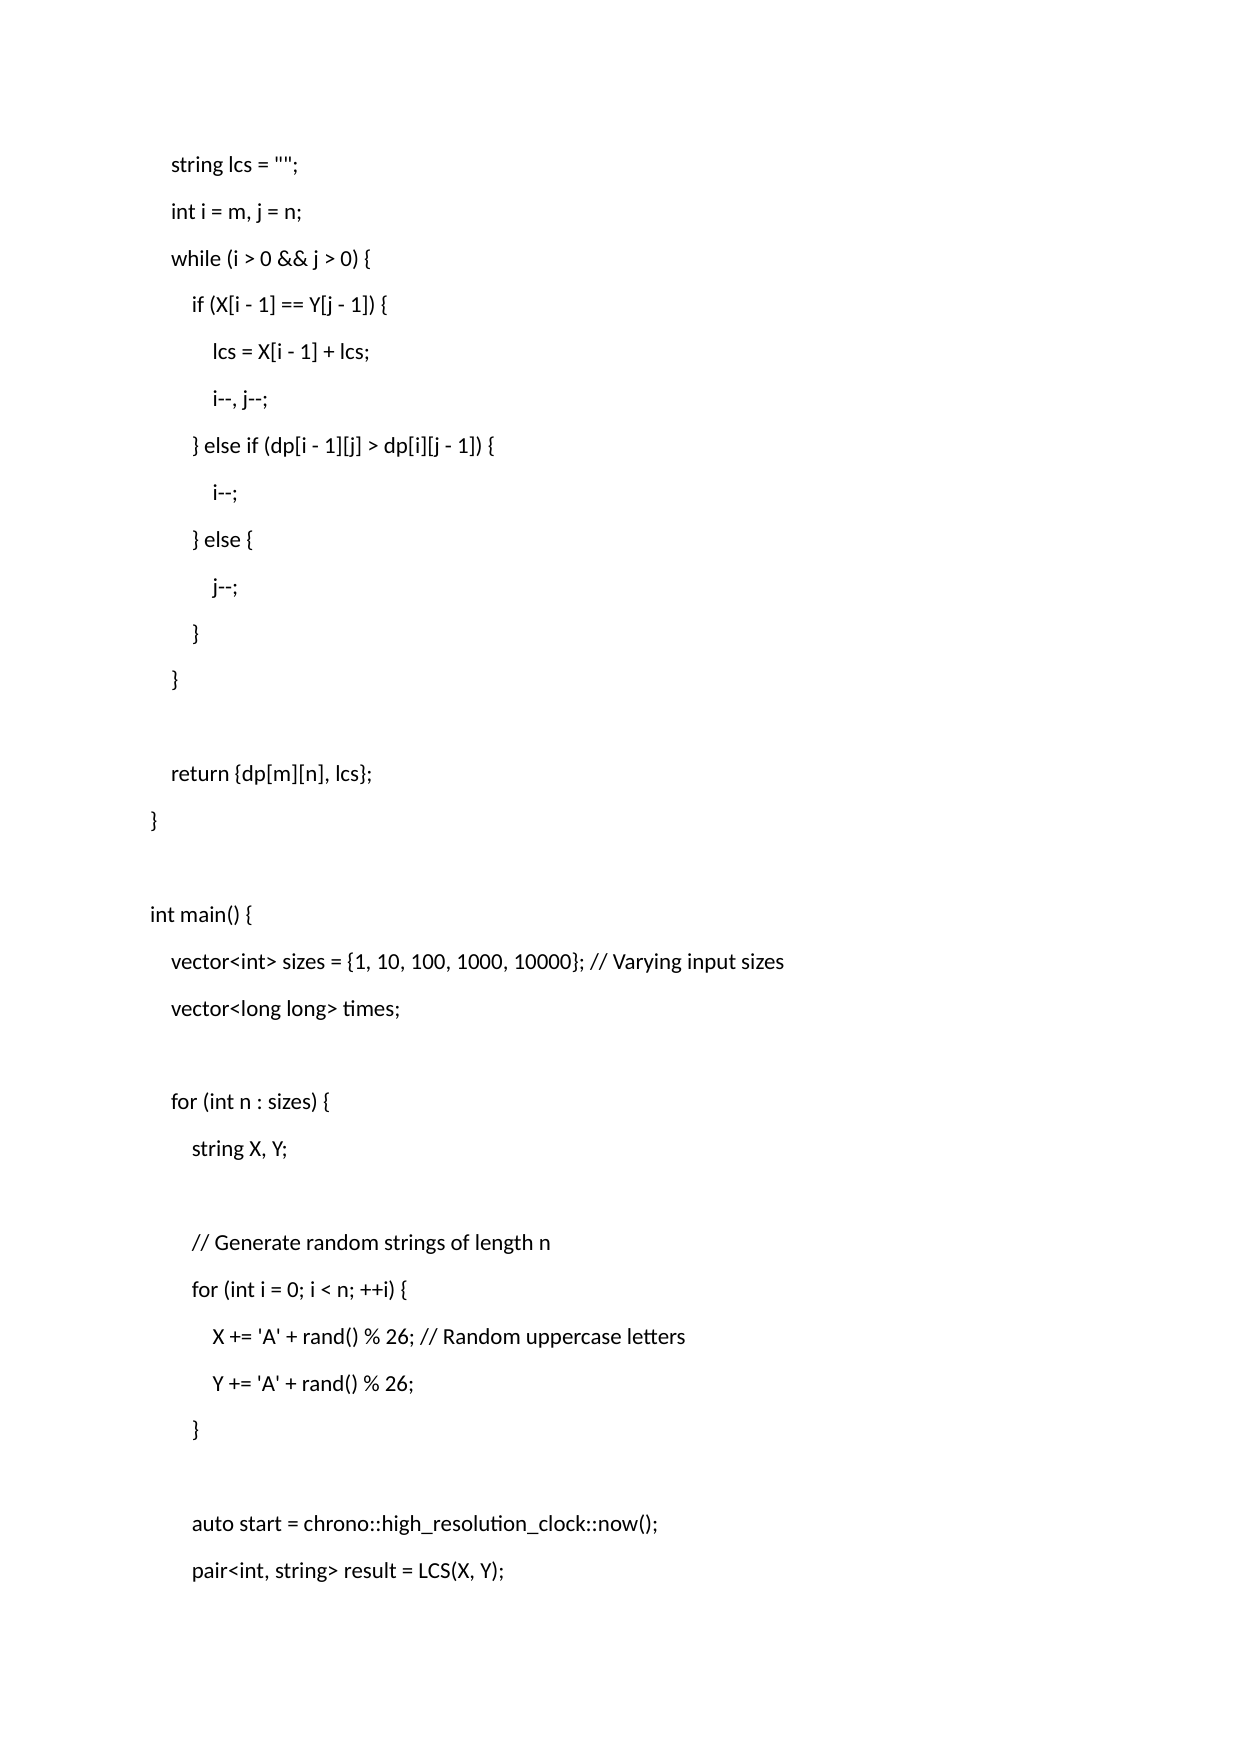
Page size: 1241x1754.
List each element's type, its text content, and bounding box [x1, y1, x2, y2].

text } [150, 1416, 1090, 1444]
text } else if (dp[i - 1][j] > dp[i][j - 1]) { [150, 431, 1090, 459]
text if (X[i - 1] == Y[j - 1]) { [150, 291, 1090, 319]
text X += 'A' + rand() % 26; // Random uppercase letters [150, 1322, 1090, 1350]
text // Generate random strings of length n [150, 1228, 1090, 1256]
text lcs = X[i - 1] + lcs; [150, 337, 1090, 366]
text i--; [150, 478, 1090, 506]
text string lcs = ""; [150, 150, 1090, 178]
text } else { [150, 525, 1090, 553]
text Y += 'A' + rand() % 26; [150, 1369, 1090, 1397]
text i--, j--; [150, 384, 1090, 412]
text for (int n : sizes) { [150, 1087, 1090, 1116]
text } [150, 666, 1090, 694]
text } [150, 806, 1090, 834]
text vector<int> sizes = {1, 10, 100, 1000, 10000}; // Varying input sizes [150, 947, 1090, 975]
text auto start = chrono::high_resolution_clock::now(); [150, 1509, 1090, 1537]
text int i = m, j = n; [150, 197, 1090, 225]
text vector<long long> times; [150, 994, 1090, 1022]
text while (i > 0 && j > 0) { [150, 244, 1090, 272]
text pair<int, string> result = LCS(X, Y); [150, 1556, 1090, 1584]
text string X, Y; [150, 1134, 1090, 1162]
text } [150, 619, 1090, 647]
text j--; [150, 572, 1090, 600]
text return {dp[m][n], lcs}; [150, 759, 1090, 787]
text for (int i = 0; i < n; ++i) { [150, 1275, 1090, 1303]
text int main() { [150, 900, 1090, 928]
